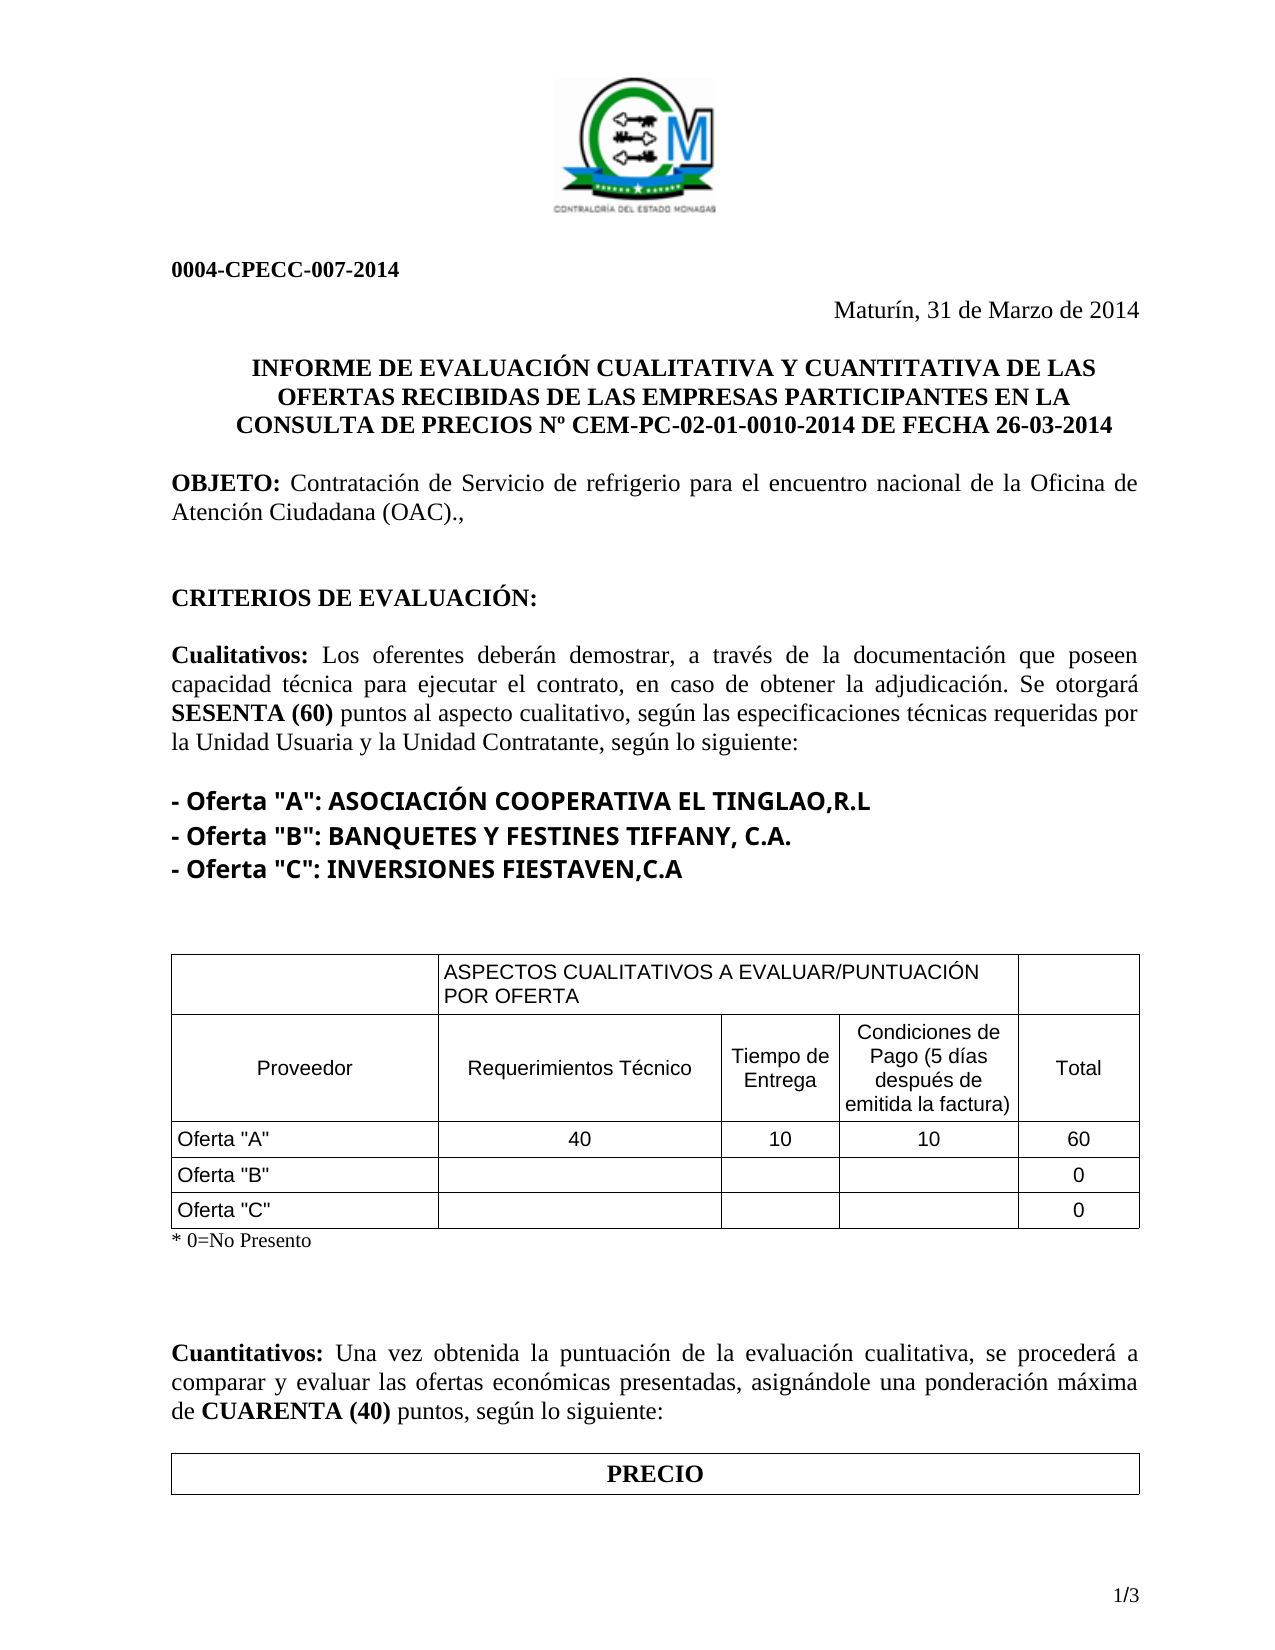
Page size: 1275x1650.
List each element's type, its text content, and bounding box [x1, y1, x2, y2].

table_cell Requerimientos Técnico [439, 1015, 721, 1121]
table_cell Proveedor [172, 1015, 438, 1121]
table_header [1019, 955, 1139, 1014]
table_cell Tiempo de Entrega [722, 1015, 839, 1121]
text Maturín, 31 de Marzo de 2014 [171, 295, 1139, 324]
table_cell [840, 1158, 1018, 1192]
table_header [172, 955, 438, 1014]
table_cell [722, 1158, 839, 1192]
text Cuantitativos: Una vez obtenida la puntuación de la evaluación cualitativa, se procederá a comparar y evaluar las ofertas económicas presentadas, asignándole una ponderación máxima de CUARENTA (40) puntos, según lo siguiente: [171, 1338, 1139, 1424]
table_cell Oferta "C" [172, 1193, 438, 1228]
text - Oferta "A": ASOCIACIÓN COOPERATIVA EL TINGLAO,R.L - Oferta "B": BANQUETES Y FESTINES TIFFANY, C.A. - Oferta "C": INVERSIONES FIESTAVEN,C.A [171, 784, 1139, 920]
text 0004-CPECC-007-2014 [171, 257, 1139, 283]
table_cell [840, 1193, 1018, 1228]
table_cell [439, 1158, 721, 1192]
text CRITERIOS DE EVALUACIÓN: [171, 583, 1139, 612]
text INFORME DE EVALUACIÓN CUALITATIVA Y CUANTITATIVA DE LAS OFERTAS RECIBIDAS DE LAS EMPRESAS PARTICIPANTES EN LA CONSULTA DE PRECIOS Nº CEM-PC-02-01-0010-2014 DE FECHA 26-03-2014 [209, 353, 1139, 439]
table_cell Total [1019, 1015, 1139, 1121]
table_cell Condiciones de Pago (5 días después de emitida la factura) [840, 1015, 1018, 1121]
table_cell Oferta "B" [172, 1158, 438, 1192]
text Cualitativos: Los oferentes deberán demostrar, a través de la documentación que poseen capacidad técnica para ejecutar el contrato, en caso de obtener la adjudicación. Se otorgará SESENTA (60) puntos al aspecto cualitativo, según las especificaciones técnicas requeridas por la Unidad Usuaria y la Unidad Contratante, según lo siguiente: [171, 640, 1139, 755]
table_cell [722, 1193, 839, 1228]
table_cell [439, 1193, 721, 1228]
picture [551, 75, 719, 216]
table_cell Oferta "A" [172, 1122, 438, 1157]
table_cell 10 [840, 1122, 1018, 1157]
table_header ASPECTOS CUALITATIVOS A EVALUAR/PUNTUACIÓN POR OFERTA [439, 955, 1018, 1014]
table_cell 60 [1019, 1122, 1139, 1157]
table_cell 0 [1019, 1193, 1139, 1228]
text OBJETO: Contratación de Servicio de refrigerio para el encuentro nacional de la Oficina de Atención Ciudadana (OAC)., [171, 468, 1139, 525]
table_header PRECIO [172, 1454, 1139, 1493]
table_cell 40 [439, 1122, 721, 1157]
table_cell 0 [1019, 1158, 1139, 1192]
table_cell 10 [722, 1122, 839, 1157]
text * 0=No Presento [171, 1229, 1139, 1252]
